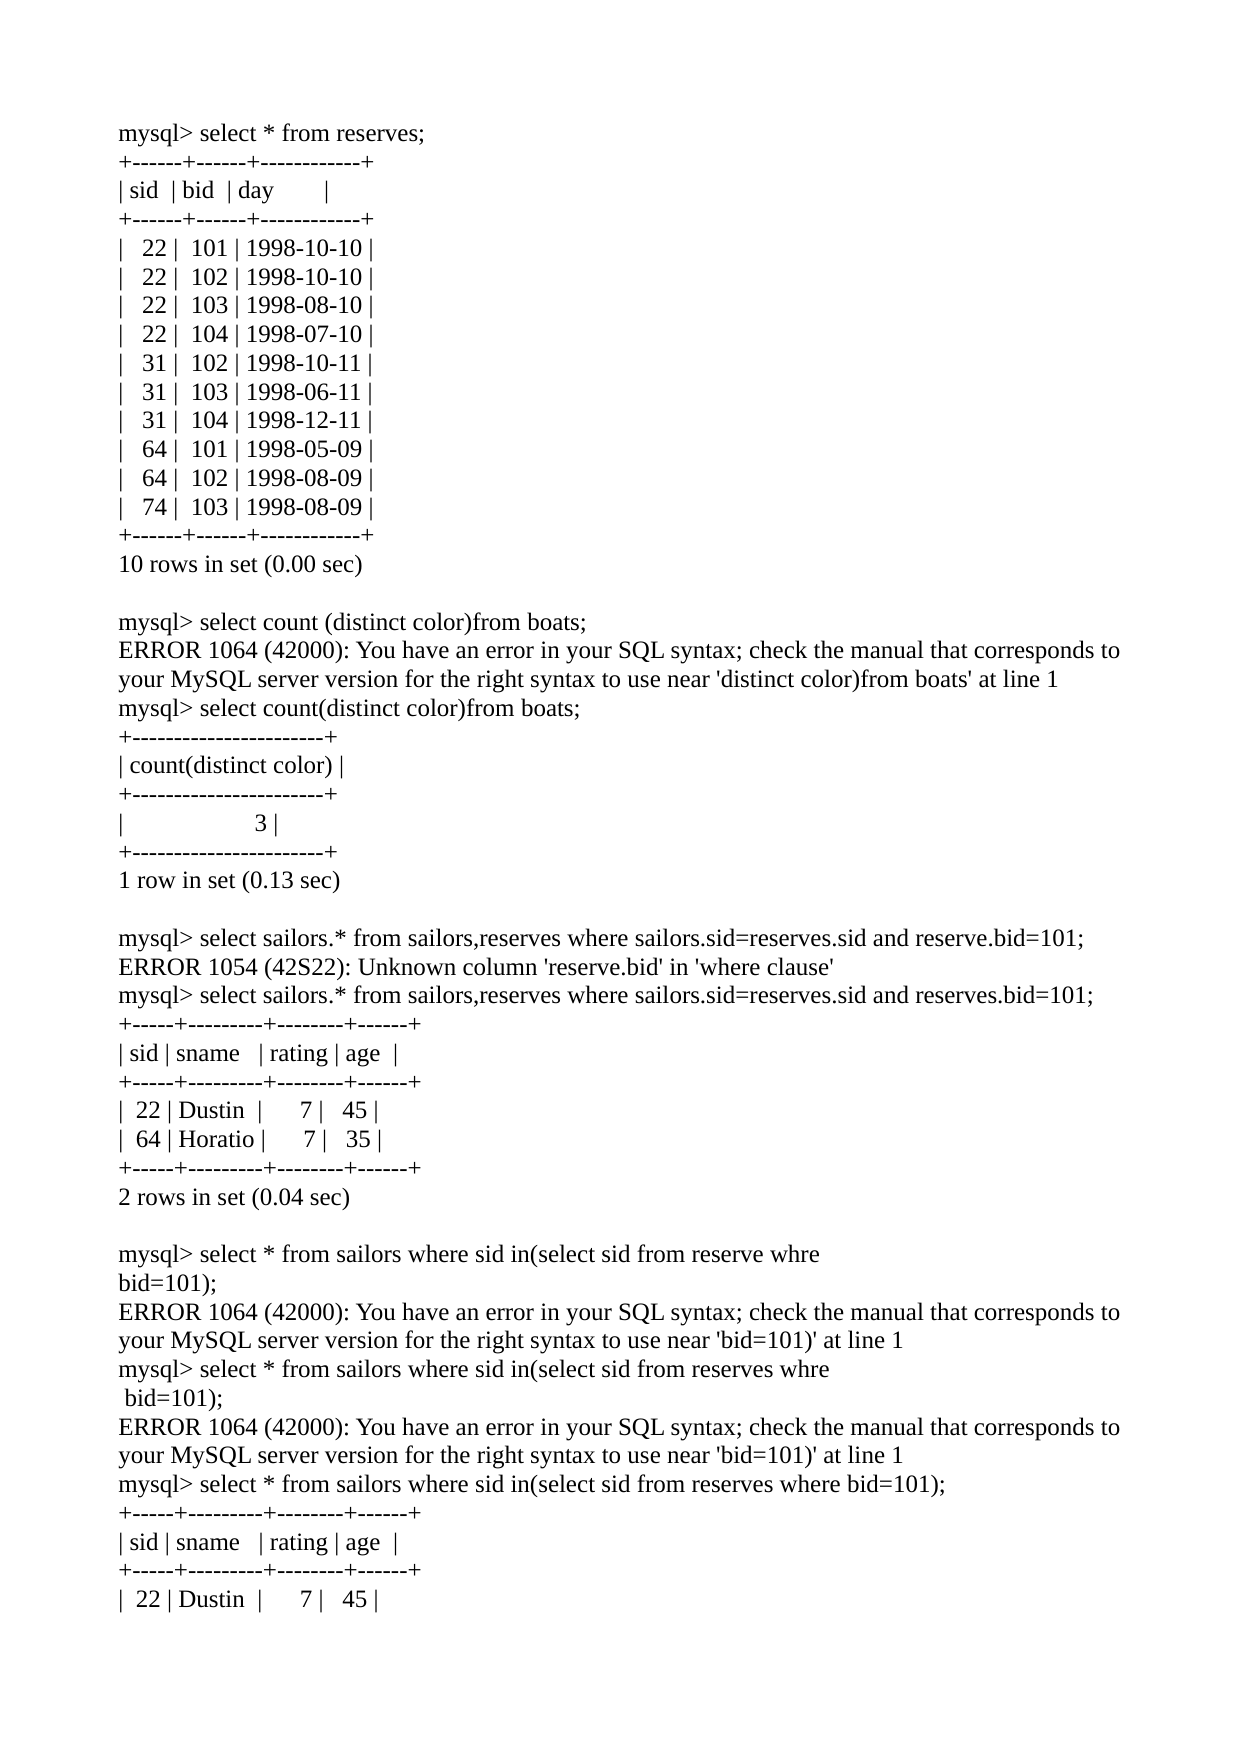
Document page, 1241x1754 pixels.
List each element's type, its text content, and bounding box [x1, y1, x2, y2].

text bid=101); [118, 1383, 1122, 1412]
text | sid | bid | day | [118, 176, 1122, 204]
text | 31 | 102 | 1998-10-11 | [118, 348, 1122, 377]
text | 64 | 102 | 1998-08-09 | [118, 463, 1122, 492]
text +-----+---------+--------+------+ [118, 1009, 1122, 1038]
text +-----+---------+--------+------+ [118, 1067, 1122, 1096]
text mysql> select count(distinct color)from boats; [118, 693, 1122, 722]
text | 22 | 104 | 1998-07-10 | [118, 319, 1122, 348]
text +------+------+------------+ [118, 147, 1122, 176]
text ERROR 1064 (42000): You have an error in your SQL syntax; check the manual that corresponds to your MySQL server version for the right syntax to use near 'distinct color)from boats' at line 1 [118, 636, 1122, 693]
text mysql> select * from sailors where sid in(select sid from reserves whre [118, 1354, 1122, 1383]
text | 22 | 103 | 1998-08-10 | [118, 291, 1122, 319]
text bid=101); [118, 1268, 1122, 1297]
text +-----+---------+--------+------+ [118, 1153, 1122, 1182]
text | 74 | 103 | 1998-08-09 | [118, 492, 1122, 521]
text | sid | sname | rating | age | [118, 1527, 1122, 1556]
text | count(distinct color) | [118, 751, 1122, 779]
text 2 rows in set (0.04 sec) [118, 1182, 1122, 1211]
text 1 row in set (0.13 sec) [118, 866, 1122, 894]
text | 22 | 101 | 1998-10-10 | [118, 233, 1122, 262]
text +-----------------------+ [118, 722, 1122, 751]
text +------+------+------------+ [118, 521, 1122, 549]
text +-----+---------+--------+------+ [118, 1498, 1122, 1527]
text | 64 | 101 | 1998-05-09 | [118, 434, 1122, 463]
text | 31 | 104 | 1998-12-11 | [118, 406, 1122, 434]
text ERROR 1064 (42000): You have an error in your SQL syntax; check the manual that corresponds to your MySQL server version for the right syntax to use near 'bid=101)' at line 1 [118, 1412, 1122, 1469]
text | 22 | Dustin | 7 | 45 | [118, 1584, 1122, 1613]
text | 31 | 103 | 1998-06-11 | [118, 377, 1122, 406]
text ERROR 1064 (42000): You have an error in your SQL syntax; check the manual that corresponds to your MySQL server version for the right syntax to use near 'bid=101)' at line 1 [118, 1297, 1122, 1354]
text ERROR 1054 (42S22): Unknown column 'reserve.bid' in 'where clause' [118, 952, 1122, 981]
text +-----+---------+--------+------+ [118, 1556, 1122, 1584]
text +------+------+------------+ [118, 204, 1122, 233]
text 10 rows in set (0.00 sec) [118, 549, 1122, 578]
text mysql> select sailors.* from sailors,reserves where sailors.sid=reserves.sid and reserve.bid=101; [118, 923, 1122, 952]
text | 22 | 102 | 1998-10-10 | [118, 262, 1122, 291]
text mysql> select * from reserves; [118, 118, 1122, 147]
text | sid | sname | rating | age | [118, 1038, 1122, 1067]
text mysql> select count (distinct color)from boats; [118, 607, 1122, 636]
text | 22 | Dustin | 7 | 45 | [118, 1096, 1122, 1124]
text mysql> select sailors.* from sailors,reserves where sailors.sid=reserves.sid and reserves.bid=101; [118, 981, 1122, 1009]
text | 64 | Horatio | 7 | 35 | [118, 1124, 1122, 1153]
text +-----------------------+ [118, 779, 1122, 808]
text mysql> select * from sailors where sid in(select sid from reserve whre [118, 1239, 1122, 1268]
text +-----------------------+ [118, 837, 1122, 866]
text | 3 | [118, 808, 1122, 837]
text mysql> select * from sailors where sid in(select sid from reserves where bid=101); [118, 1469, 1122, 1498]
